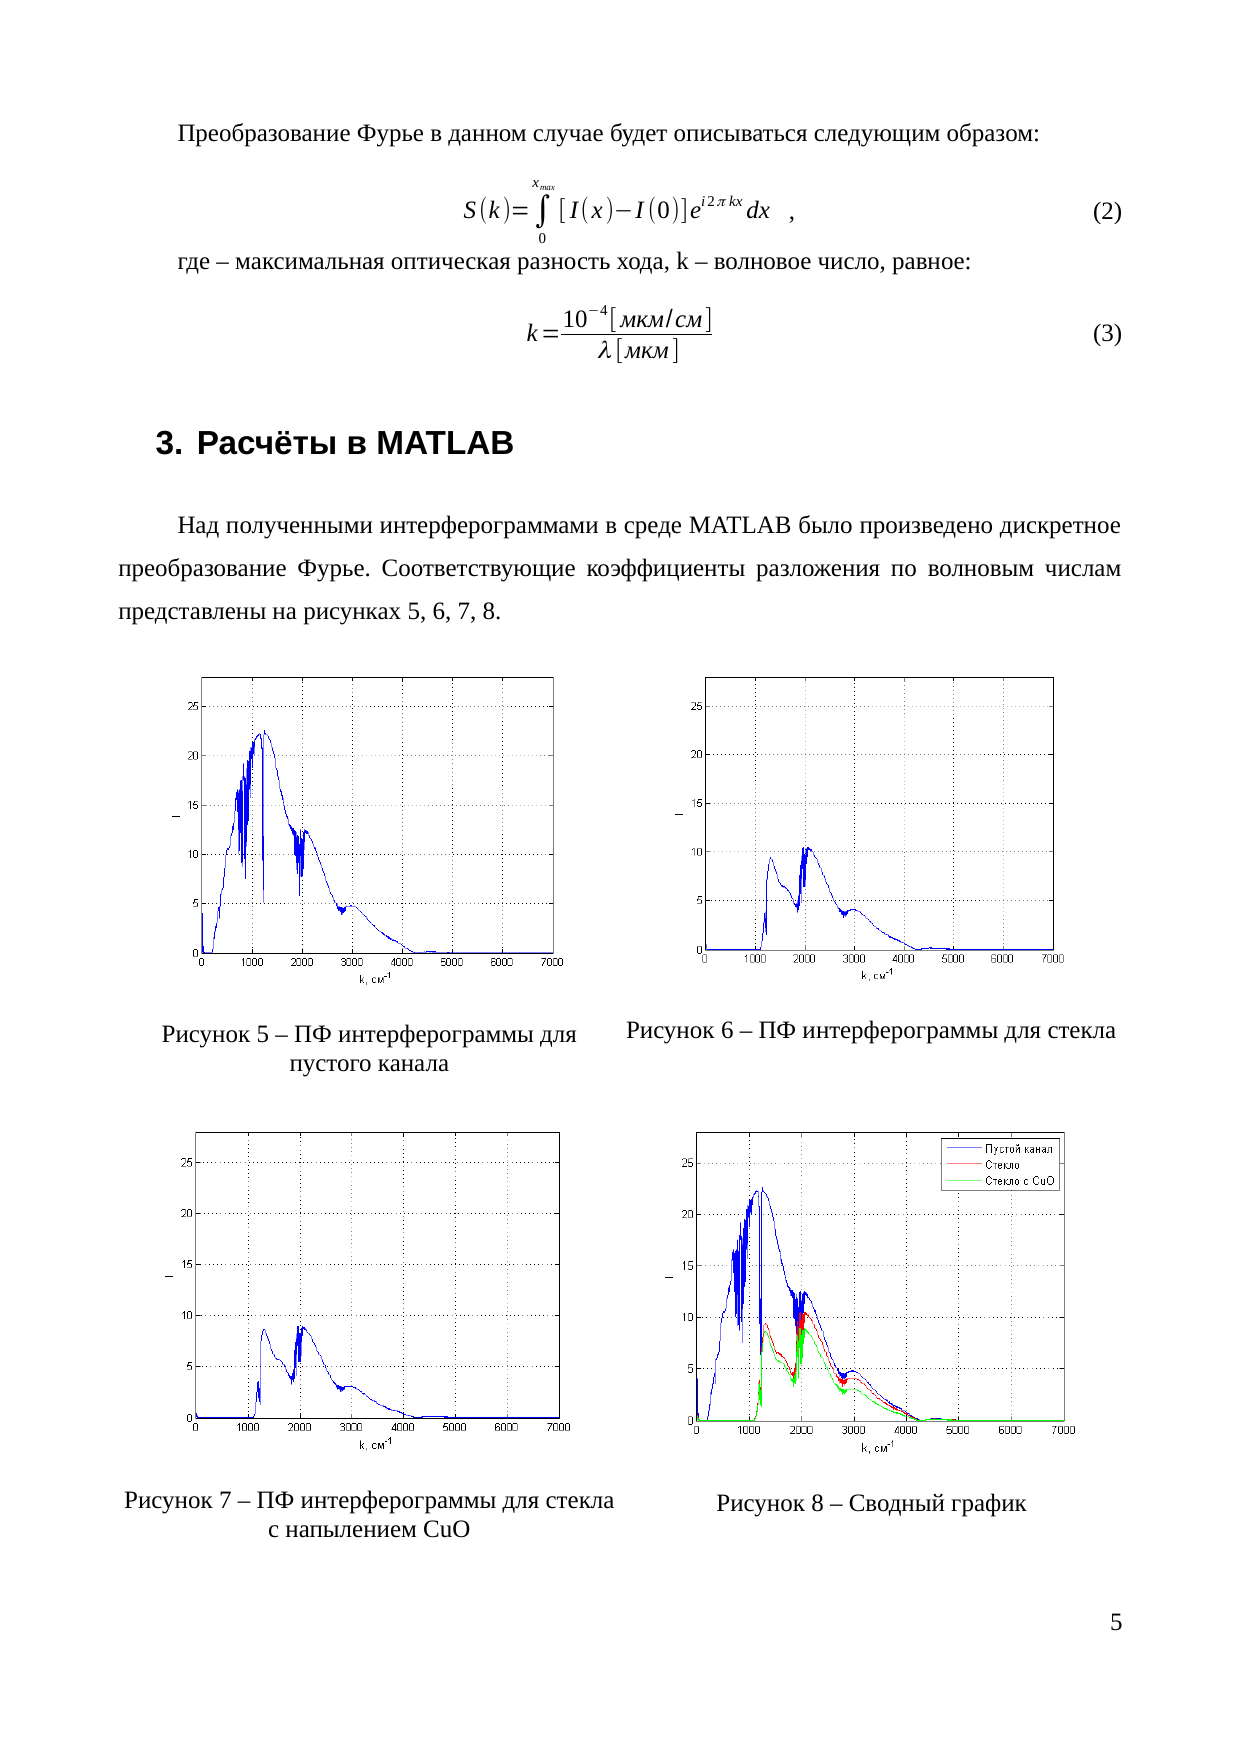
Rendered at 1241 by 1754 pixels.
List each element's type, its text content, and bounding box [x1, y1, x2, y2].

table_header Рисунок 5 – ПФ интерферограммы для пустого канала [118, 651, 620, 1106]
table_header Рисунок 8 – Сводный график [620, 1106, 1123, 1572]
text где – максимальная оптическая разность хода, k – волновое число, равное: [118, 246, 1122, 275]
text (3) [118, 301, 1122, 365]
picture [635, 1106, 1108, 1459]
picture [143, 651, 595, 990]
picture [135, 1106, 603, 1456]
subtitle Расчёты в MATLAB [155, 423, 1122, 462]
text Над полученными интерферограммами в среде MATLAB было произведено дискретное преобразование Фурье. Соответствующие коэффициенты разложения по волновым числам представлены на рисунках 5, 6, 7, 8. [118, 510, 1122, 625]
picture [647, 651, 1095, 986]
text , (2) [118, 173, 1122, 246]
text Преобразование Фурье в данном случае будет описываться следующим образом: [118, 118, 1122, 147]
table_header Рисунок 7 – ПФ интерферограммы для стекла с напылением CuO [118, 1106, 620, 1572]
table_header Рисунок 6 – ПФ интерферограммы для стекла [620, 651, 1122, 1106]
